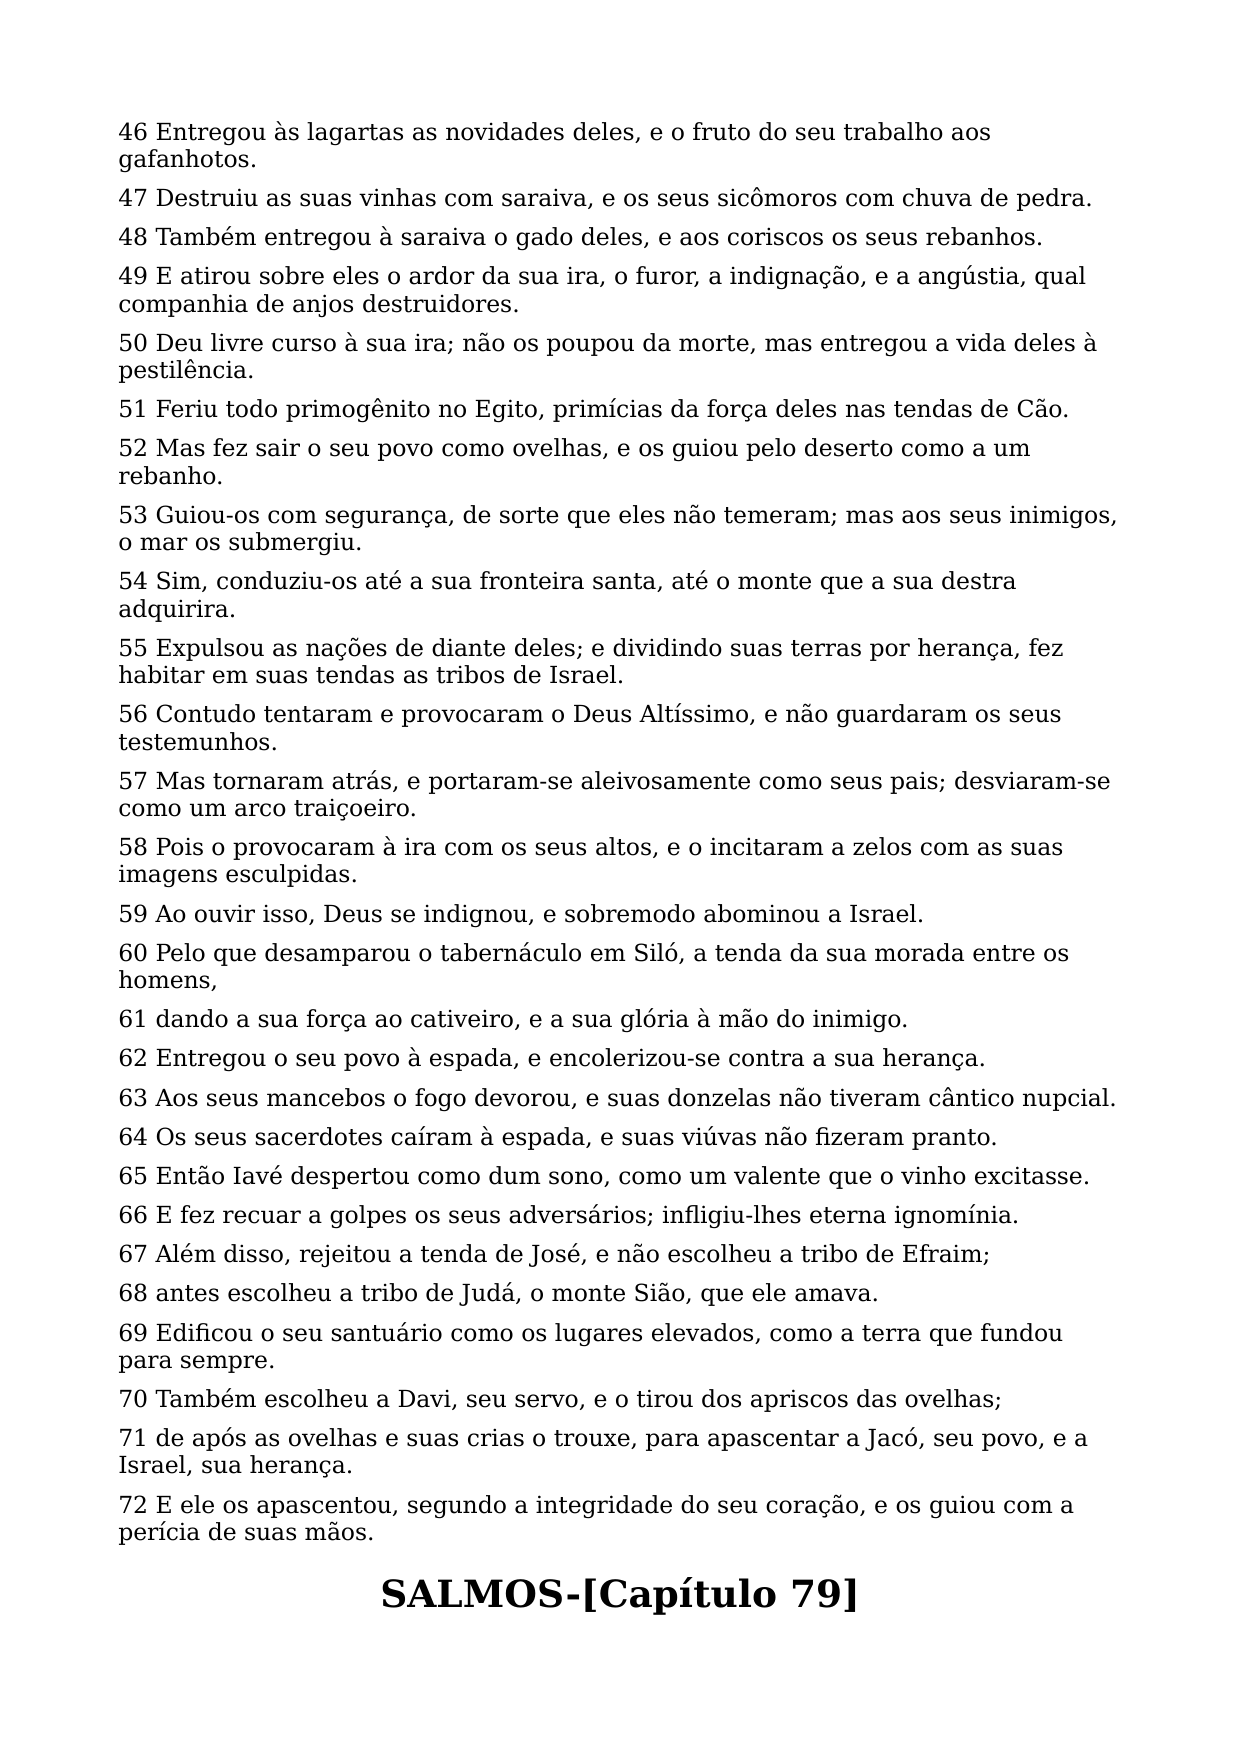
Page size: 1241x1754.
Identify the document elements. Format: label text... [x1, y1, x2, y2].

text 70 Também escolheu a Davi, seu servo, e o tirou dos apriscos das ovelhas; [118, 1386, 1122, 1413]
text 63 Aos seus mancebos o fogo devorou, e suas donzelas não tiveram cântico nupcial. [118, 1084, 1122, 1111]
text 64 Os seus sacerdotes caíram à espada, e suas viúvas não fizeram pranto. [118, 1123, 1122, 1151]
text 65 Então Iavé despertou como dum sono, como um valente que o vinho excitasse. [118, 1162, 1122, 1190]
text 60 Pelo que desamparou o tabernáculo em Siló, a tenda da sua morada entre os homens, [118, 939, 1122, 994]
text 49 E atirou sobre eles o ardor da sua ira, o furor, a indignação, e a angústia, qual companhia de anjos destruidores. [118, 263, 1122, 317]
text 47 Destruiu as suas vinhas com saraiva, e os seus sicômoros com chuva de pedra. [118, 184, 1122, 212]
text 58 Pois o provocaram à ira com os seus altos, e o incitaram a zelos com as suas imagens esculpidas. [118, 834, 1122, 888]
text 68 antes escolheu a tribo de Judá, o monte Sião, que ele amava. [118, 1280, 1122, 1307]
text 71 de após as ovelhas e suas crias o trouxe, para apascentar a Jacó, seu povo, e a Israel, sua herança. [118, 1425, 1122, 1479]
text 48 Também entregou à saraiva o gado deles, e aos coriscos os seus rebanhos. [118, 224, 1122, 251]
text 54 Sim, conduziu-os até a sua fronteira santa, até o monte que a sua destra adquirira. [118, 568, 1122, 622]
text 56 Contudo tentaram e provocaram o Deus Altíssimo, e não guardaram os seus testemunhos. [118, 701, 1122, 755]
text 66 E fez recuar a golpes os seus adversários; infligiu-lhes eterna ignomínia. [118, 1202, 1122, 1229]
text 61 dando a sua força ao cativeiro, e a sua glória à mão do inimigo. [118, 1006, 1122, 1033]
text 46 Entregou às lagartas as novidades deles, e o fruto do seu trabalho aos gafanhotos. [118, 118, 1122, 173]
text 57 Mas tornaram atrás, e portaram-se aleivosamente como seus pais; desviaram-se como um arco traiçoeiro. [118, 767, 1122, 822]
text 50 Deu livre curso à sua ira; não os poupou da morte, mas entregou a vida deles à pestilência. [118, 329, 1122, 384]
text 51 Feriu todo primogênito no Egito, primícias da força deles nas tendas de Cão. [118, 396, 1122, 423]
text 55 Expulsou as nações de diante deles; e dividindo suas terras por herança, fez habitar em suas tendas as tribos de Israel. [118, 634, 1122, 689]
text 72 E ele os apascentou, segundo a integridade do seu coração, e os guiou com a perícia de suas mãos. [118, 1491, 1122, 1546]
text 59 Ao ouvir isso, Deus se indignou, e sobremodo abominou a Israel. [118, 900, 1122, 927]
text 69 Edificou o seu santuário como os lugares elevados, como a terra que fundou para sempre. [118, 1319, 1122, 1374]
text 67 Além disso, rejeitou a tenda de José, e não escolheu a tribo de Efraim; [118, 1241, 1122, 1268]
text 52 Mas fez sair o seu povo como ovelhas, e os guiou pelo deserto como a um rebanho. [118, 435, 1122, 489]
text 62 Entregou o seu povo à espada, e encolerizou-se contra a sua herança. [118, 1045, 1122, 1072]
subtitle SALMOS-[Capítulo 79] [118, 1573, 1122, 1617]
text 53 Guiou-os com segurança, de sorte que eles não temeram; mas aos seus inimigos, o mar os submergiu. [118, 501, 1122, 556]
